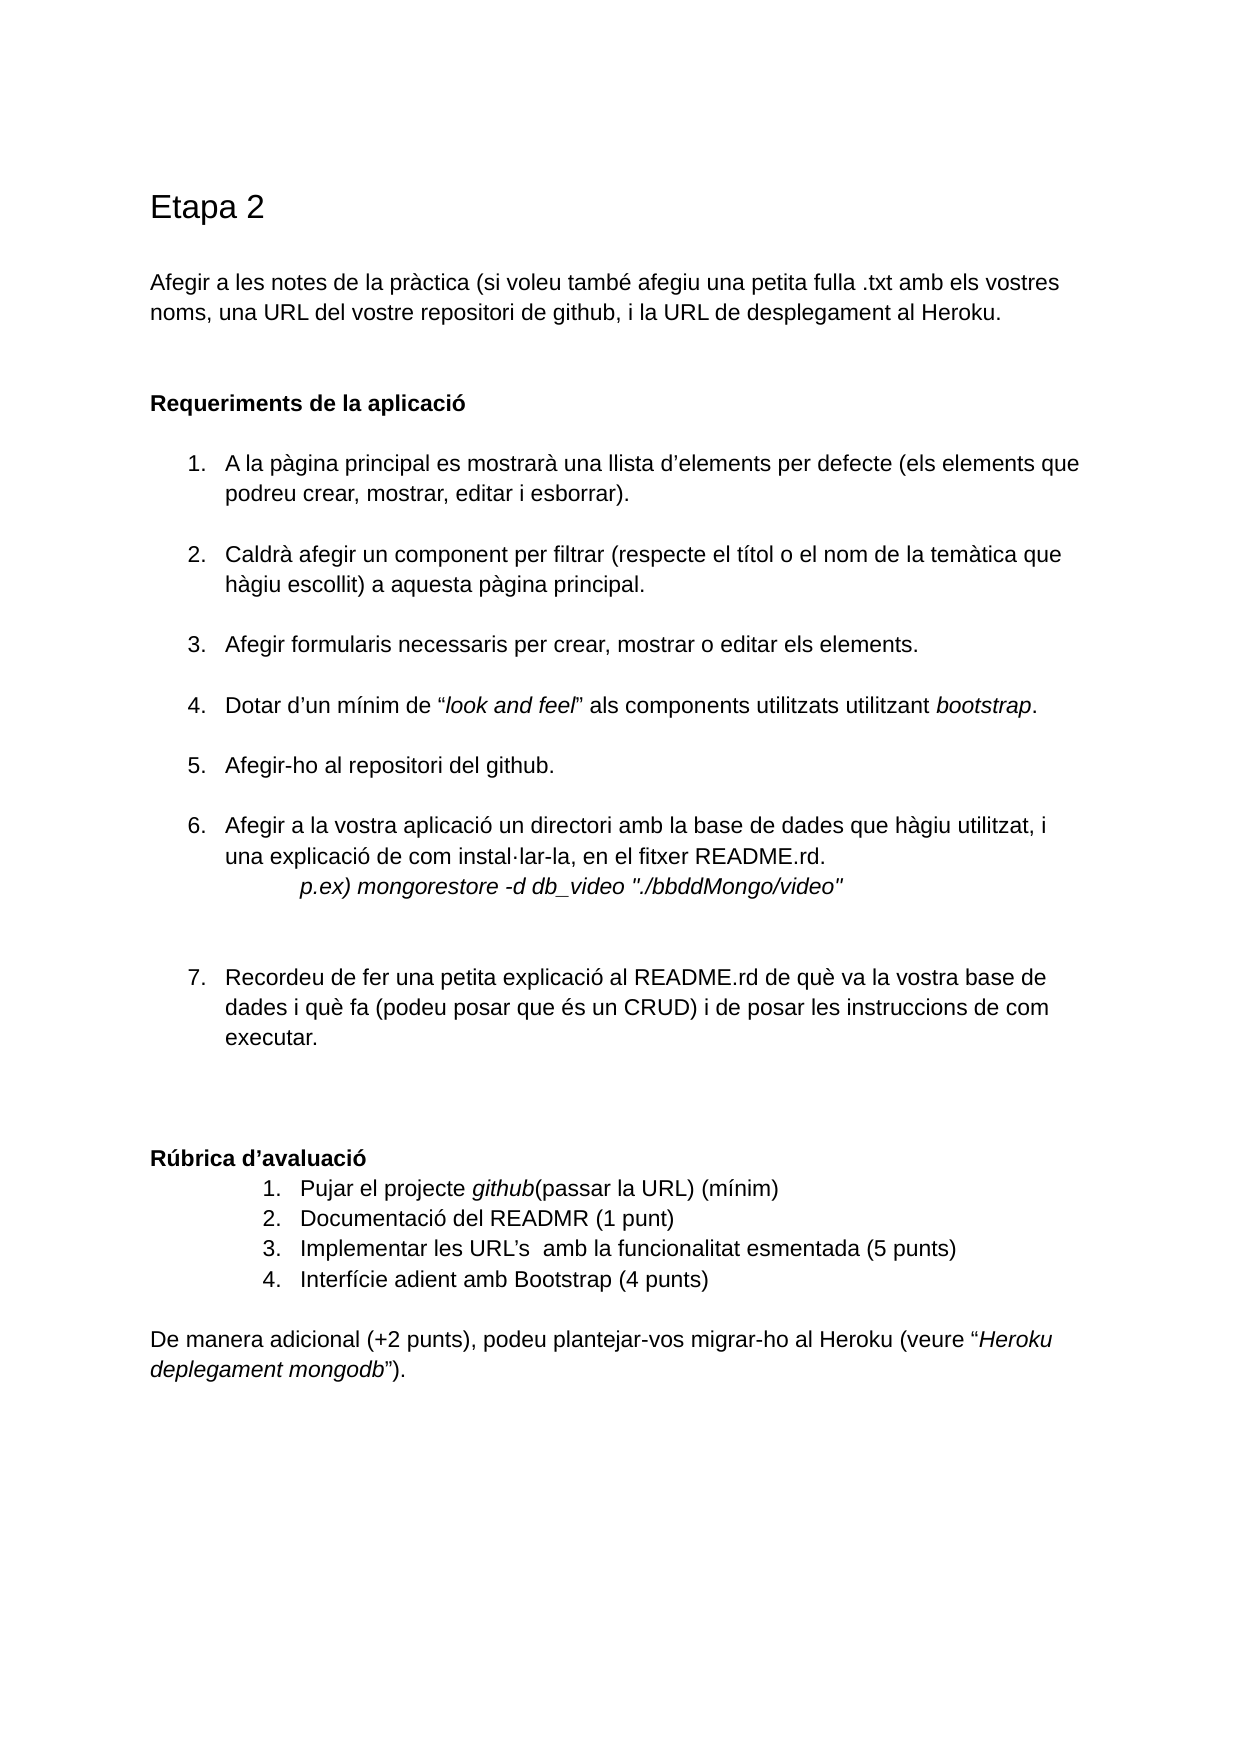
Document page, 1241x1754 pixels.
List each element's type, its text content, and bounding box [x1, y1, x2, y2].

list Afegir formularis necessaris per crear, mostrar o editar els elements. [187, 631, 1090, 657]
list Documentació del READMR (1 punt) [262, 1205, 1090, 1231]
list A la pàgina principal es mostrarà una llista d’elements per defecte (els elements que podreu crear, mostrar, editar i esborrar). [187, 450, 1090, 506]
list Caldrà afegir un component per filtrar (respecte el títol o el nom de la temàtica que hàgiu escollit) a aquesta pàgina principal. [187, 541, 1090, 597]
text De manera adicional (+2 punts), podeu plantejar-vos migrar-ho al Heroku (veure “Heroku deplegament mongodb”). [150, 1326, 1090, 1382]
text p.ex) mongorestore -d db_video "./bbddMongo/video" [150, 873, 1090, 899]
subtitle Etapa 2 [150, 187, 1090, 226]
list Interfície adient amb Bootstrap (4 punts) [262, 1266, 1090, 1292]
list Afegir a la vostra aplicació un directori amb la base de dades que hàgiu utilitzat, i una explicació de com instal·lar-la, en el fitxer README.rd. [187, 812, 1090, 869]
text Requeriments de la aplicació [150, 389, 1090, 416]
text Rúbrica d’avaluació [150, 1145, 1090, 1171]
list Pujar el projecte github(passar la URL) (mínim) [262, 1175, 1090, 1201]
list Afegir-ho al repositori del github. [187, 752, 1090, 778]
list Dotar d’un mínim de “look and feel” als components utilitzats utilitzant bootstrap. [187, 692, 1090, 718]
text Afegir a les notes de la pràctica (si voleu també afegiu una petita fulla .txt amb els vostres noms, una URL del vostre repositori de github, i la URL de desplegament al Heroku. [150, 269, 1090, 325]
list Recordeu de fer una petita explicació al README.rd de què va la vostra base de dades i què fa (podeu posar que és un CRUD) i de posar les instruccions de com executar. [187, 963, 1090, 1050]
list Implementar les URL’s amb la funcionalitat esmentada (5 punts) [262, 1235, 1090, 1262]
